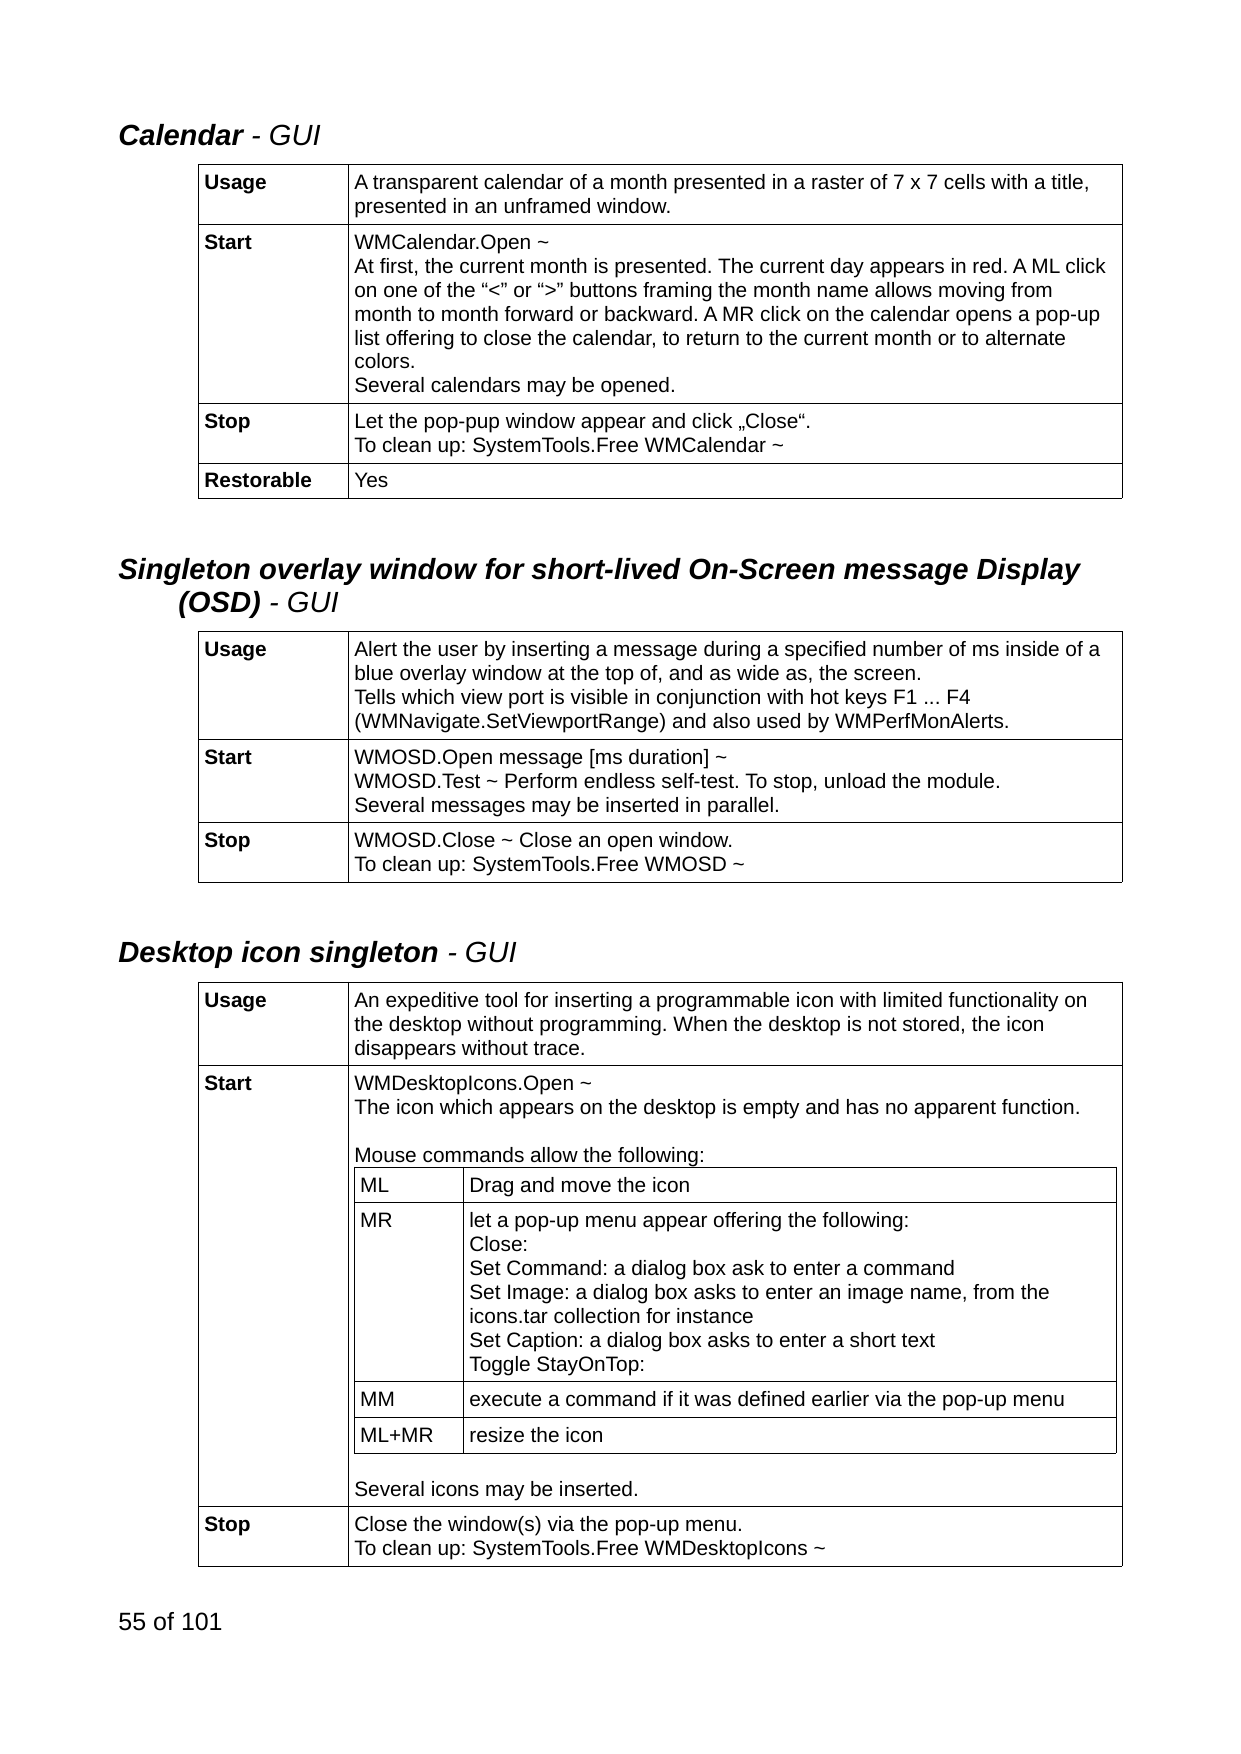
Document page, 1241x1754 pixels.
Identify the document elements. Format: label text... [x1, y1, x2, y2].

table_cell MM [355, 1382, 463, 1417]
table_cell MR [355, 1203, 463, 1381]
table_header Usage [199, 165, 348, 224]
table_cell Close the window(s) via the pop-up menu. To clean up: SystemTools.Free WMDesktopIcons ~ [349, 1507, 1122, 1566]
table_cell WMDesktopIcons.Open ~ The icon which appears on the desktop is empty and has no apparent function. Mouse commands allow the following: Several icons may be inserted. [349, 1066, 1122, 1506]
table_header A transparent calendar of a month presented in a raster of 7 x 7 cells with a title, presented in an unframed window. [349, 165, 1122, 224]
table_header Usage [199, 632, 348, 739]
table_cell let a pop-up menu appear offering the following: Close: Set Command: a dialog box ask to enter a command Set Image: a dialog box asks to enter an image name, from the icons.tar collection for instance Set Caption: a dialog box asks to enter a short text Toggle StayOnTop: [464, 1203, 1116, 1381]
table_cell Start [199, 1066, 348, 1506]
table_cell Start [199, 225, 348, 403]
table_header Drag and move the icon [464, 1168, 1116, 1202]
table_cell execute a command if it was defined earlier via the pop-up menu [464, 1382, 1116, 1417]
table_cell Stop [199, 823, 348, 882]
table_cell Yes [349, 464, 1122, 498]
table_header An expeditive tool for inserting a programmable icon with limited functionality on the desktop without programming. When the desktop is not stored, the icon disappears without trace. [349, 983, 1122, 1065]
subtitle Calendar - GUI [118, 118, 1122, 152]
table_cell ML+MR [355, 1418, 463, 1452]
table_cell Start [199, 740, 348, 822]
table_header Alert the user by inserting a message during a specified number of ms inside of a blue overlay window at the top of, and as wide as, the screen. Tells which view port is visible in conjunction with hot keys F1 ... F4 (WMNavigate.SetViewportRange) and also used by WMPerfMonAlerts. [349, 632, 1122, 739]
table_cell Stop [199, 1507, 348, 1566]
table_cell WMOSD.Close ~ Close an open window. To clean up: SystemTools.Free WMOSD ~ [349, 823, 1122, 882]
table_cell Stop [199, 404, 348, 462]
table_cell Let the pop-pup window appear and click „Close“. To clean up: SystemTools.Free WMCalendar ~ [349, 404, 1122, 462]
table_cell resize the icon [464, 1418, 1116, 1452]
table_cell Restorable [199, 464, 348, 498]
table_header ML [355, 1168, 463, 1202]
subtitle Desktop icon singleton - GUI [118, 936, 1122, 969]
subtitle Singleton overlay window for short-lived On-Screen message Display (OSD) - GUI [118, 552, 1122, 619]
table_cell WMCalendar.Open ~ At first, the current month is presented. The current day appears in red. A ML click on one of the “<” or “>” buttons framing the month name allows moving from month to month forward or backward. A MR click on the calendar opens a pop-up list offering to close the calendar, to return to the current month or to alternate colors. Several calendars may be opened. [349, 225, 1122, 403]
table_header Usage [199, 983, 348, 1065]
table_cell WMOSD.Open message [ms duration] ~ WMOSD.Test ~ Perform endless self-test. To stop, unload the module. Several messages may be inserted in parallel. [349, 740, 1122, 822]
